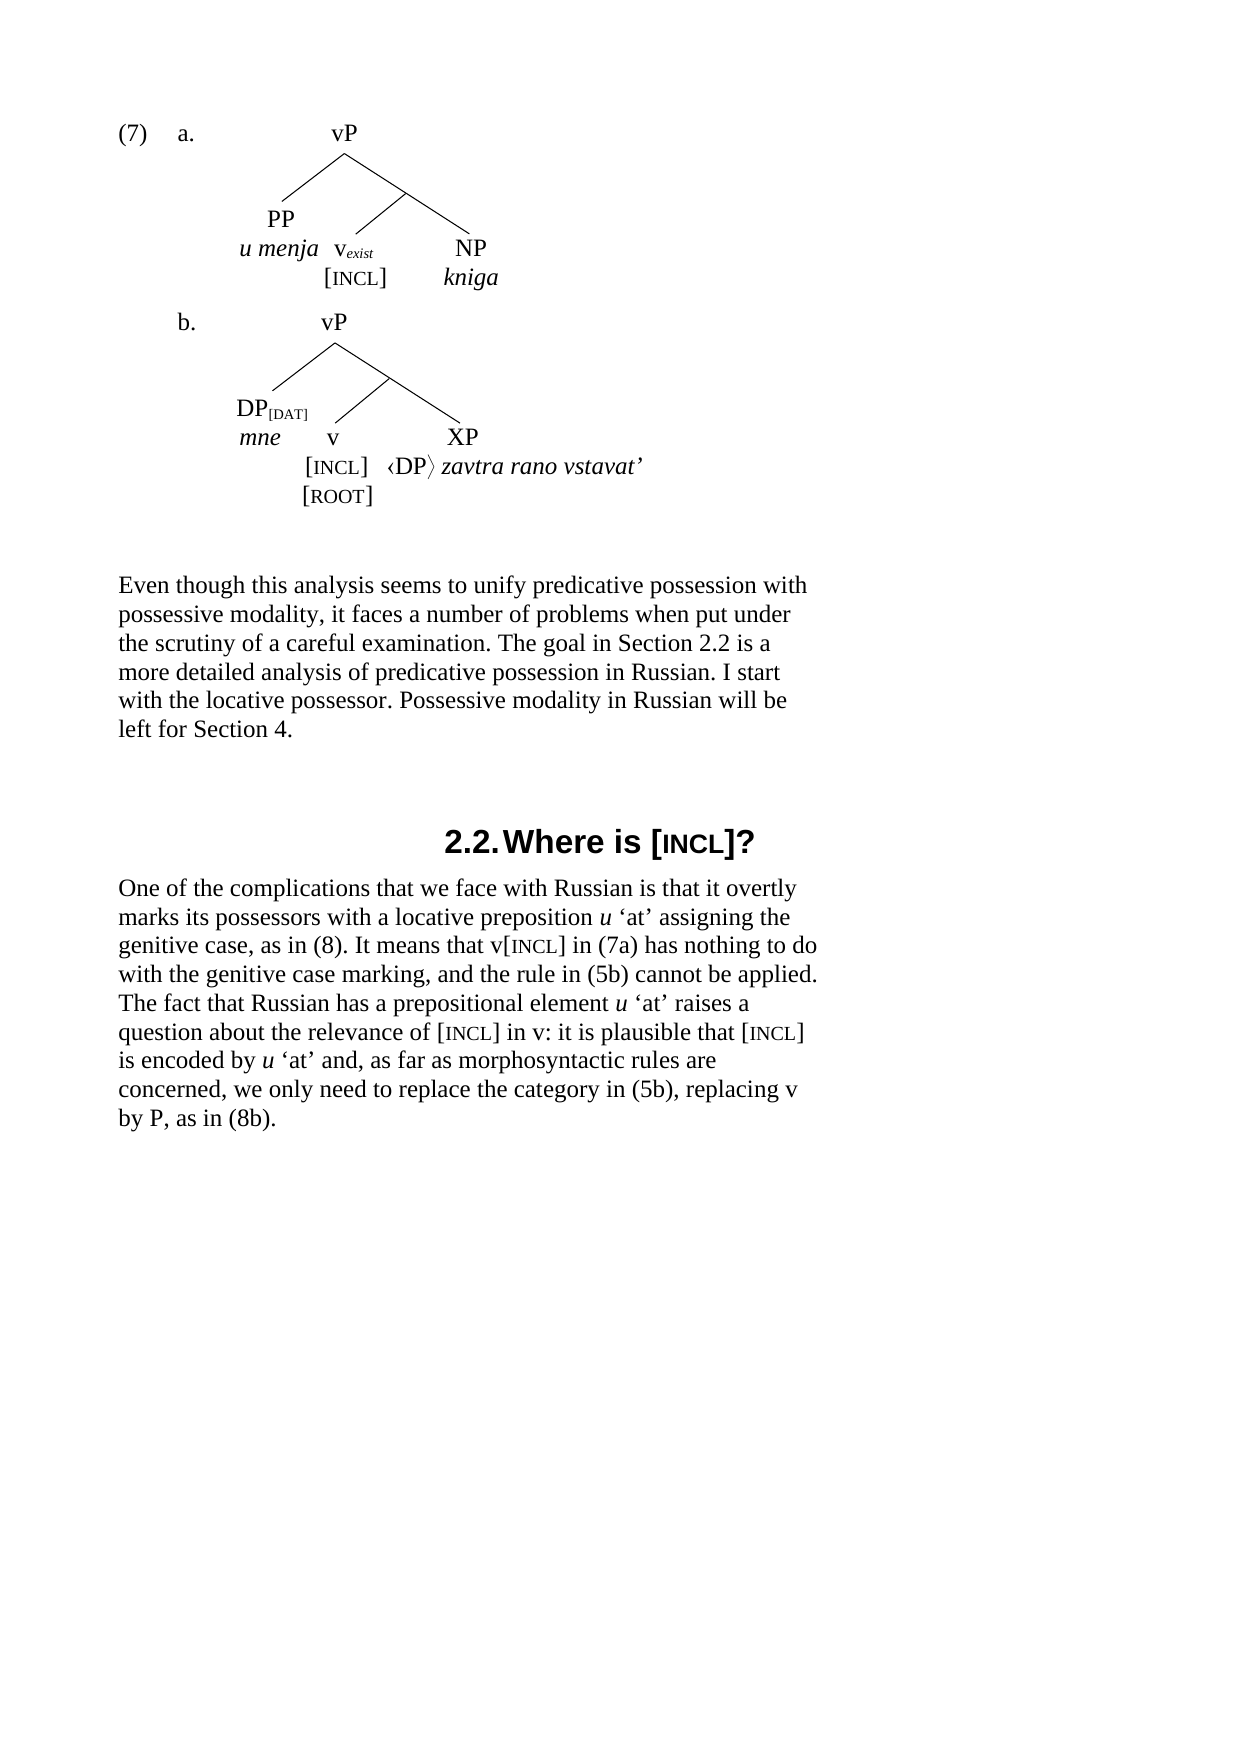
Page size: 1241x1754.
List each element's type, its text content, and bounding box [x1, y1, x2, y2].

text b. vP [118, 307, 827, 336]
text [root] [118, 480, 827, 508]
text Even though this analysis seems to unify predicative possession with possessive modality, it faces a number of problems when put under the scrutiny of a careful examination. The goal in Section 2.2 is a more detailed analysis of predicative possession in Russian. I start with the locative possessor. Possessive modality in Russian will be left for Section 4. [118, 571, 827, 743]
text [incl] DP zavtra rano vstavat’ [118, 451, 827, 480]
text [416, 393, 827, 422]
text mne v XP [118, 422, 827, 451]
text [360, 204, 465, 233]
text [incl] kniga [118, 262, 827, 291]
text One of the complications that we face with Russian is that it overtly marks its possessors with a locative preposition u ‘at’ assigning the genitive case, as in (8). It means that v[incl] in (7a) has nothing to do with the genitive case marking, and the rule in (5b) cannot be applied. The fact that Russian has a prepositional element u ‘at’ raises a question about the relevance of [incl] in v: it is plausible that [incl] is encoded by u ‘at’ and, as far as morphosyntactic rules are concerned, we only need to replace the category in (5b), replacing v by P, as in (8b). [118, 873, 827, 1132]
text u menja vexist NP [118, 233, 827, 262]
text DP[DAT] [118, 393, 369, 422]
text PP [118, 204, 390, 233]
text (7) a. vP [118, 118, 827, 147]
text [426, 204, 827, 233]
list Where is [incl]? [444, 822, 827, 860]
text [339, 393, 455, 422]
